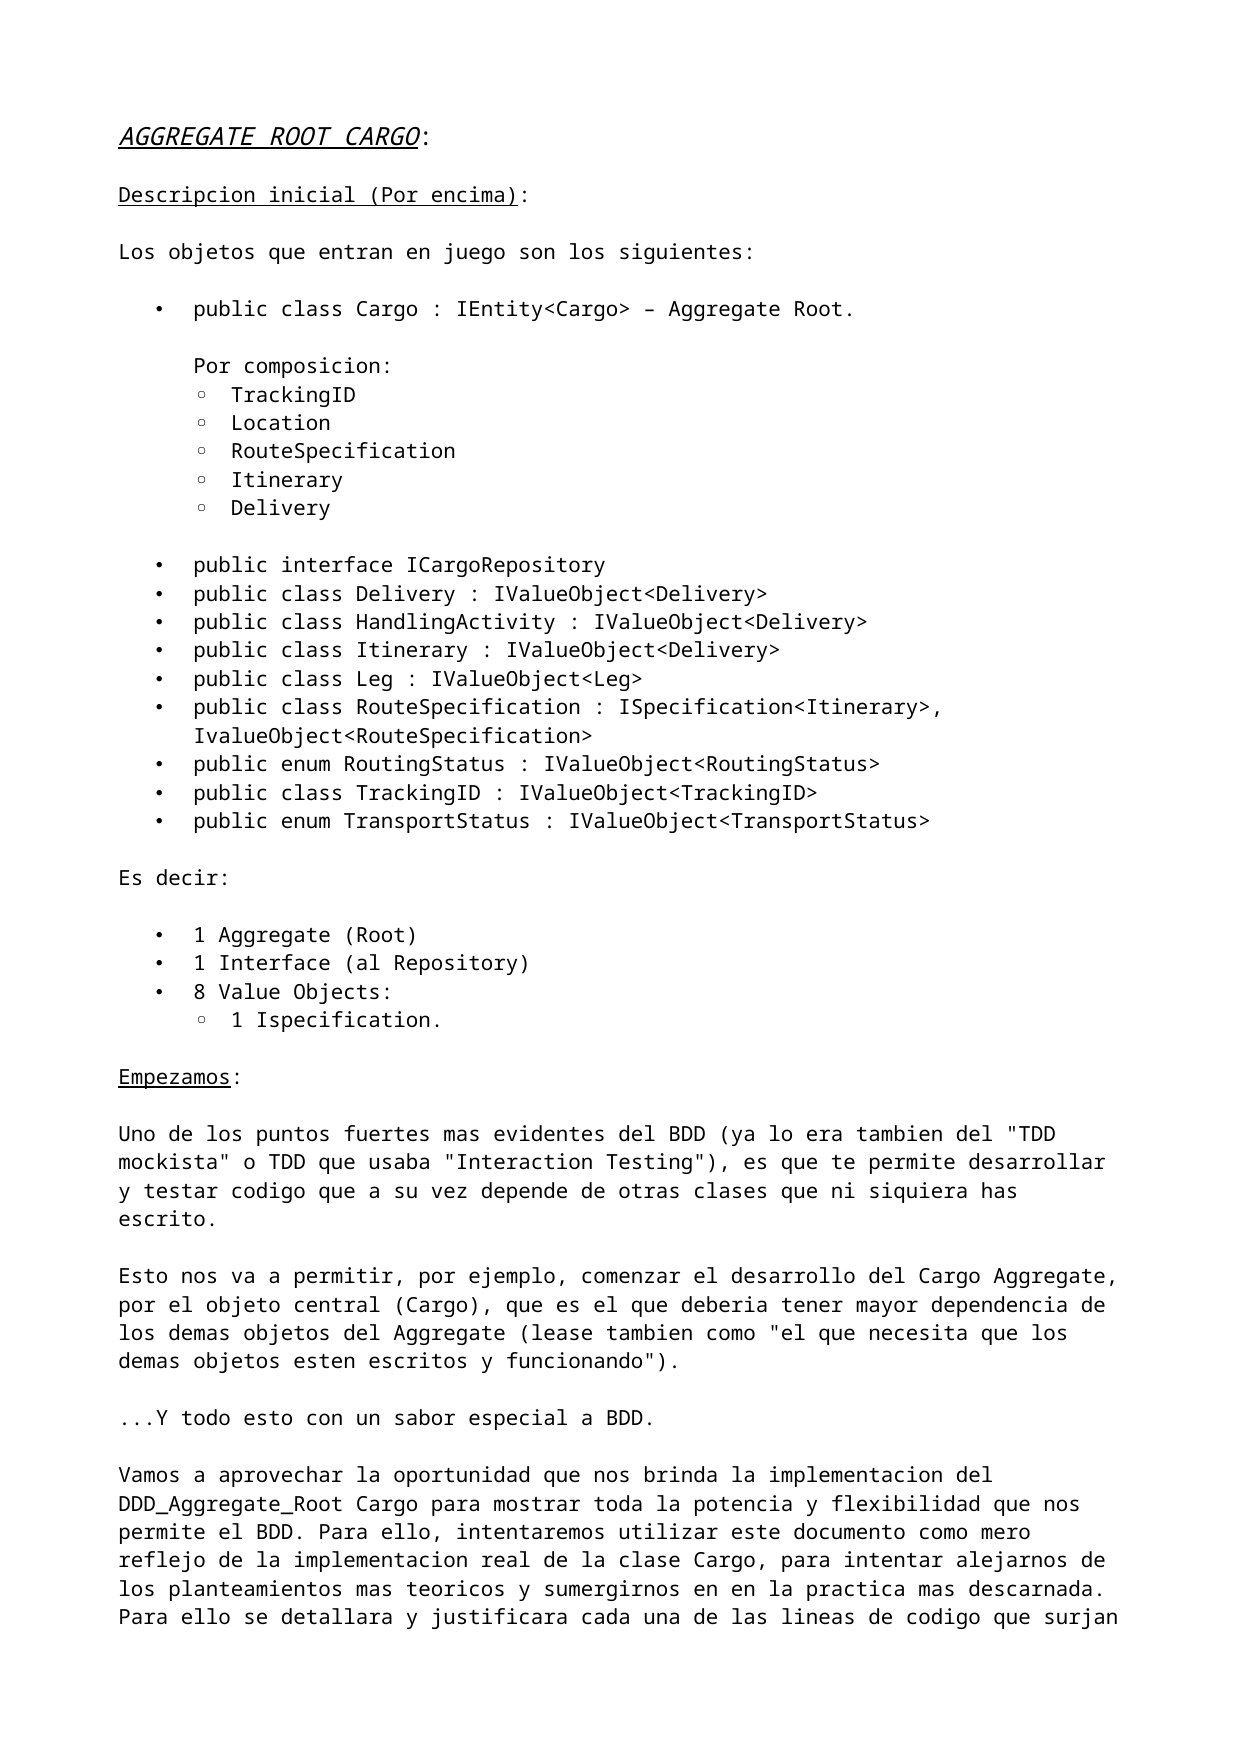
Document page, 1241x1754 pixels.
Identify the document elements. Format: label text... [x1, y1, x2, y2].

text Los objetos que entran en juego son los siguientes: [118, 237, 1122, 266]
list Itinerary [193, 465, 1122, 493]
text Esto nos va a permitir, por ejemplo, comenzar el desarrollo del Cargo Aggregate, por el objeto central (Cargo), que es el que deberia tener mayor dependencia de los demas objetos del Aggregate (lease tambien como "el que necesita que los demas objetos esten escritos y funcionando"). [118, 1261, 1122, 1375]
list Location [193, 408, 1122, 437]
list public class Itinerary : IValueObject<Delivery> [156, 636, 1122, 664]
list public interface ICargoRepository [156, 550, 1122, 579]
list Por composicion: [156, 351, 1122, 380]
list public class HandlingActivity : IValueObject<Delivery> [156, 607, 1122, 636]
list public class Leg : IValueObject<Leg> [156, 664, 1122, 692]
list public class RouteSpecification : ISpecification<Itinerary>, IvalueObject<RouteSpecification> [156, 692, 1122, 749]
list TrackingID [193, 380, 1122, 408]
list RouteSpecification [193, 437, 1122, 465]
list 1 Interface (al Repository) [156, 948, 1122, 977]
list public class TrackingID : IValueObject<TrackingID> [156, 778, 1122, 806]
text Descripcion inicial (Por encima): [118, 181, 1122, 209]
text ...Y todo esto con un sabor especial a BDD. [118, 1403, 1122, 1432]
text Uno de los puntos fuertes mas evidentes del BDD (ya lo era tambien del "TDD mockista" o TDD que usaba "Interaction Testing"), es que te permite desarrollar y testar codigo que a su vez depende de otras clases que ni siquiera has escrito. [118, 1119, 1122, 1233]
text Empezamos: [118, 1062, 1122, 1091]
list public class Delivery : IValueObject<Delivery> [156, 579, 1122, 607]
list public enum TransportStatus : IValueObject<TransportStatus> [156, 806, 1122, 835]
list Delivery [193, 493, 1122, 522]
text Vamos a aprovechar la oportunidad que nos brinda la implementacion del DDD_Aggregate_Root Cargo para mostrar toda la potencia y flexibilidad que nos permite el BDD. Para ello, intentaremos utilizar este documento como mero reflejo de la implementacion real de la clase Cargo, para intentar alejarnos de los planteamientos mas teoricos y sumergirnos en en la practica mas descarnada. Para ello se detallara y justificara cada una de las lineas de codigo que surjan [118, 1460, 1122, 1631]
list 8 Value Objects: [156, 977, 1122, 1005]
text Es decir: [118, 863, 1122, 892]
list public enum RoutingStatus : IValueObject<RoutingStatus> [156, 749, 1122, 778]
list 1 Ispecification. [193, 1005, 1122, 1034]
list public class Cargo : IEntity<Cargo> – Aggregate Root. [156, 294, 1122, 323]
text AGGREGATE ROOT CARGO: [118, 118, 1122, 152]
list 1 Aggregate (Root) [156, 920, 1122, 948]
